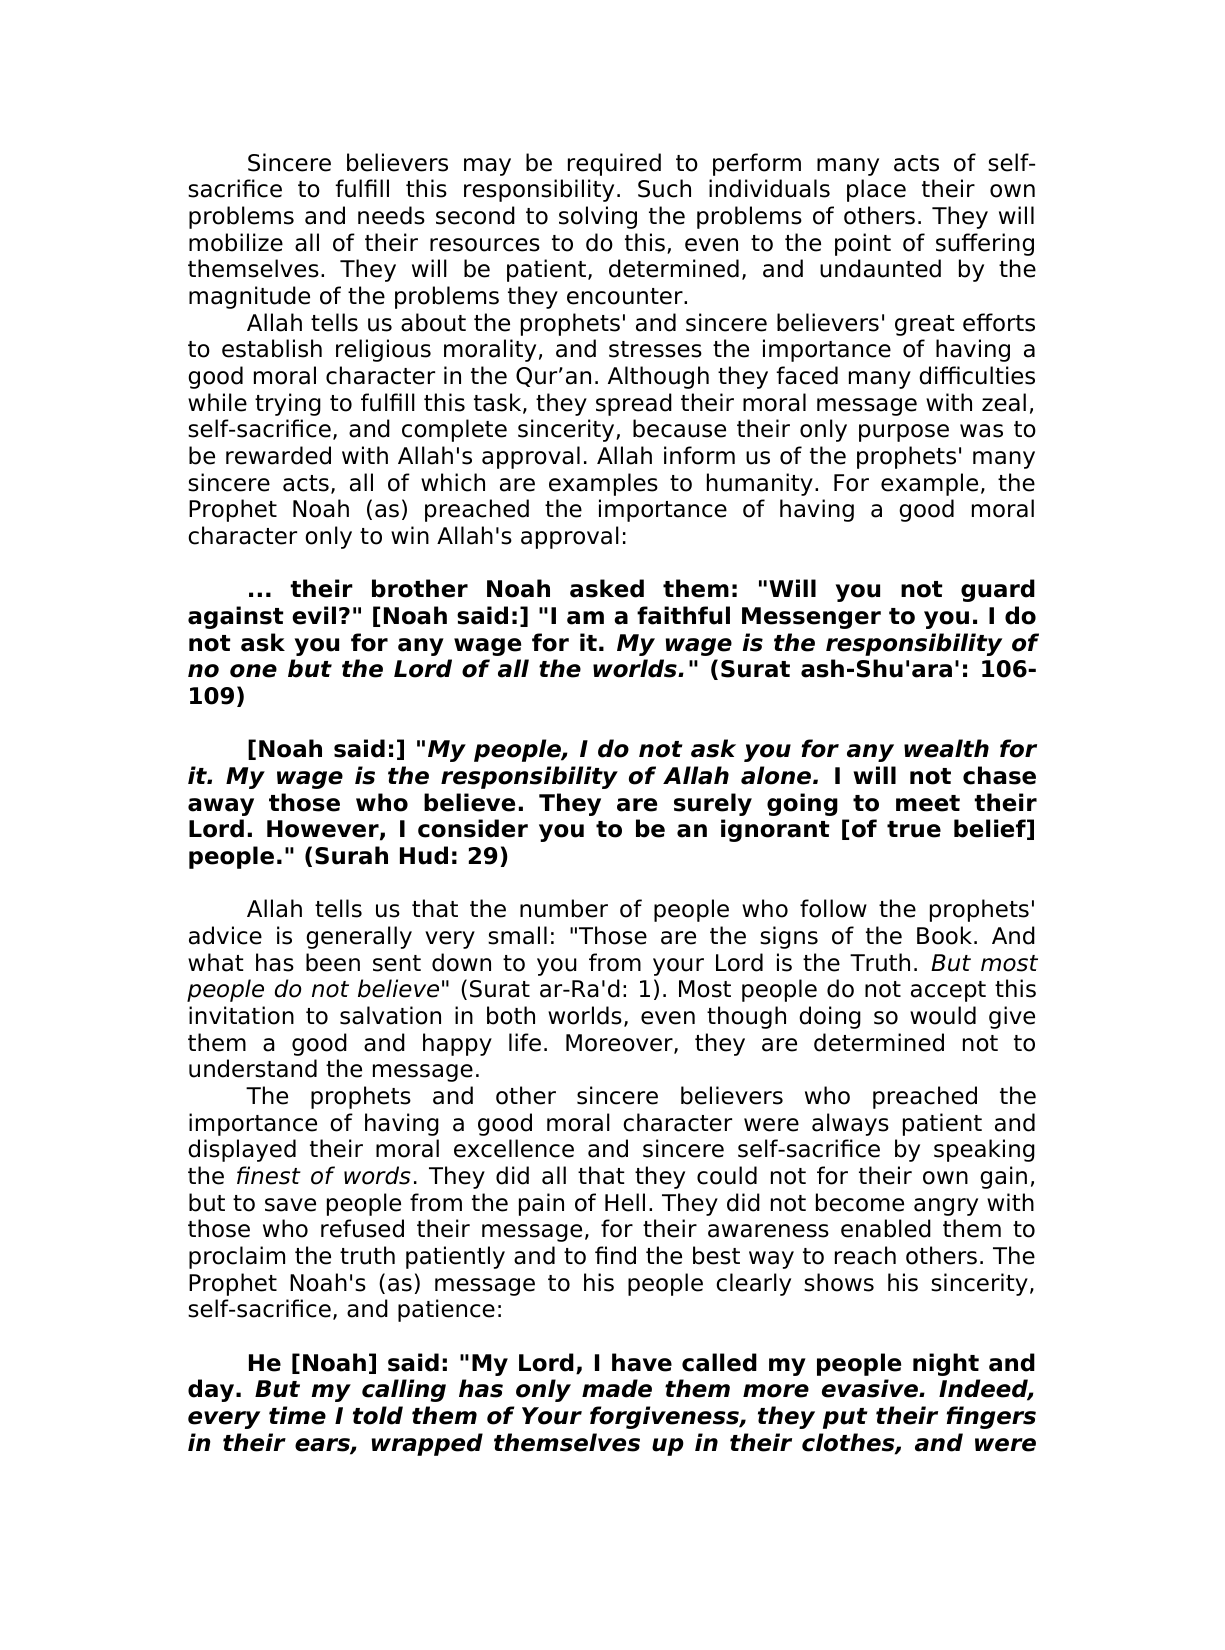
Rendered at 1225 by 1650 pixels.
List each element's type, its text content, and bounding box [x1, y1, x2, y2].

text ... their brother Noah asked them: "Will you not guard against evil?" [Noah said:] "I am a faithful Messenger to you. I do not ask you for any wage for it. My wage is the responsibility of no one but the Lord of all the worlds." (Surat ash-Shu'ara': 106-109) [187, 577, 1037, 710]
text Allah tells us about the prophets' and sincere believers' great efforts to establish religious morality, and stresses the importance of having a good moral character in the Qur’an. Although they faced many difficulties while trying to fulfill this task, they spread their moral message with zeal, self-sacrifice, and complete sincerity, because their only purpose was to be rewarded with Allah's approval. Allah inform us of the prophets' many sincere acts, all of which are examples to humanity. For example, the Prophet Noah (as) preached the importance of having a good moral character only to win Allah's approval: [187, 310, 1037, 550]
text Allah tells us that the number of people who follow the prophets' advice is generally very small: "Those are the signs of the Book. And what has been sent down to you from your Lord is the Truth. But most people do not believe" (Surat ar-Ra'd: 1). Most people do not accept this invitation to salvation in both worlds, even though doing so would give them a good and happy life. Moreover, they are determined not to understand the message. [187, 897, 1037, 1083]
text [Noah said:] "My people, I do not ask you for any wealth for it. My wage is the responsibility of Allah alone. I will not chase away those who believe. They are surely going to meet their Lord. However, I consider you to be an ignorant [of true belief] people." (Surah Hud: 29) [187, 737, 1037, 870]
text The prophets and other sincere believers who preached the importance of having a good moral character were always patient and displayed their moral excellence and sincere self-sacrifice by speaking the finest of words. They did all that they could not for their own gain, but to save people from the pain of Hell. They did not become angry with those who refused their message, for their awareness enabled them to proclaim the truth patiently and to find the best way to reach others. The Prophet Noah's (as) message to his people clearly shows his sincerity, self-sacrifice, and patience: [187, 1083, 1037, 1323]
text He [Noah] said: "My Lord, I have called my people night and day. But my calling has only made them more evasive. Indeed, every time I told them of Your forgiveness, they put their fingers in their ears, wrapped themselves up in their clothes, and were [187, 1350, 1037, 1457]
text Sincere believers may be required to perform many acts of self-sacrifice to fulfill this responsibility. Such individuals place their own problems and needs second to solving the problems of others. They will mobilize all of their resources to do this, even to the point of suffering themselves. They will be patient, determined, and undaunted by the magnitude of the problems they encounter. [187, 150, 1037, 310]
